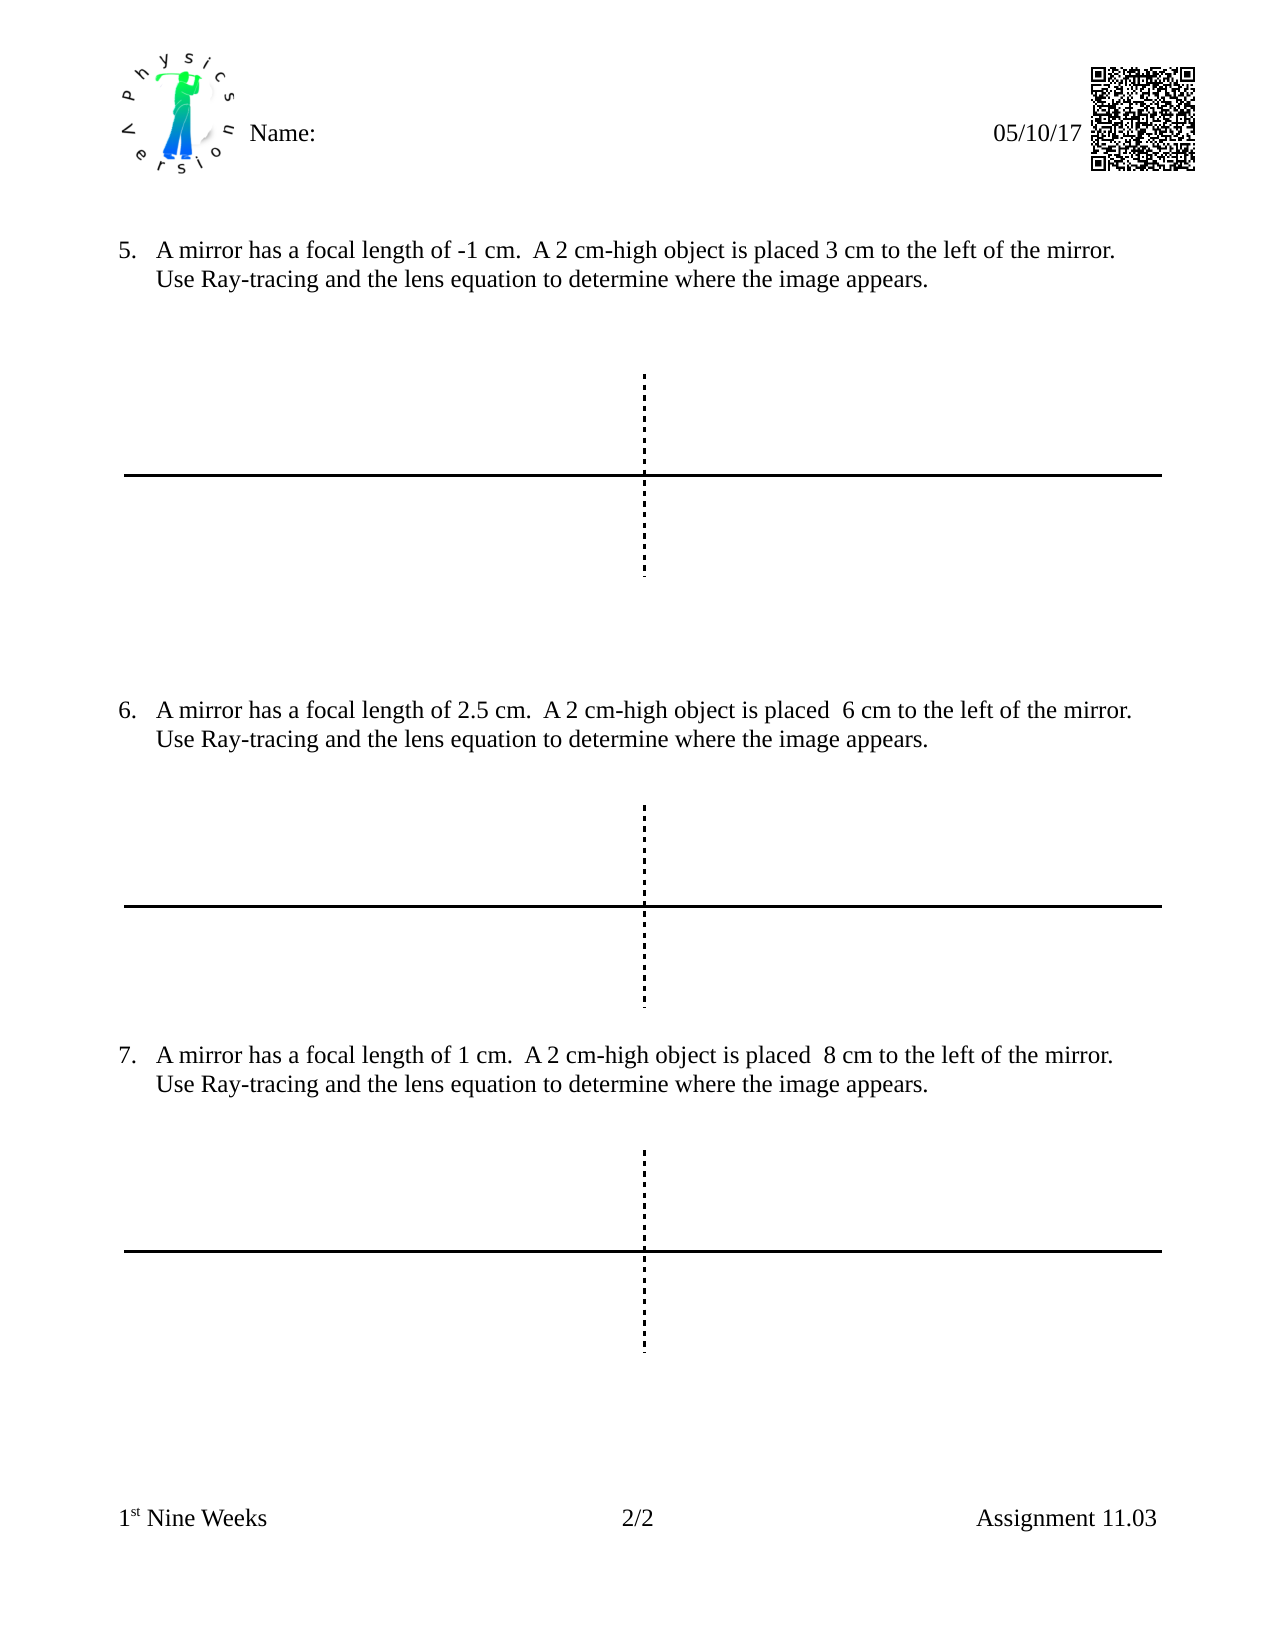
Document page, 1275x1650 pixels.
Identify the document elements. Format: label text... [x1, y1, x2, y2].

picture [1082, 58, 1203, 179]
list A mirror has a focal length of 2.5 cm. A 2 cm-high object is placed 6 cm to the left of the mirror. Use Ray-tracing and the lens equation to determine where the image appears. [118, 696, 1157, 753]
picture [121, 53, 235, 174]
list A mirror has a focal length of -1 cm. A 2 cm-high object is placed 3 cm to the left of the mirror. Use Ray-tracing and the lens equation to determine where the image appears. [118, 236, 1157, 293]
list A mirror has a focal length of 1 cm. A 2 cm-high object is placed 8 cm to the left of the mirror. Use Ray-tracing and the lens equation to determine where the image appears. [118, 1041, 1157, 1098]
